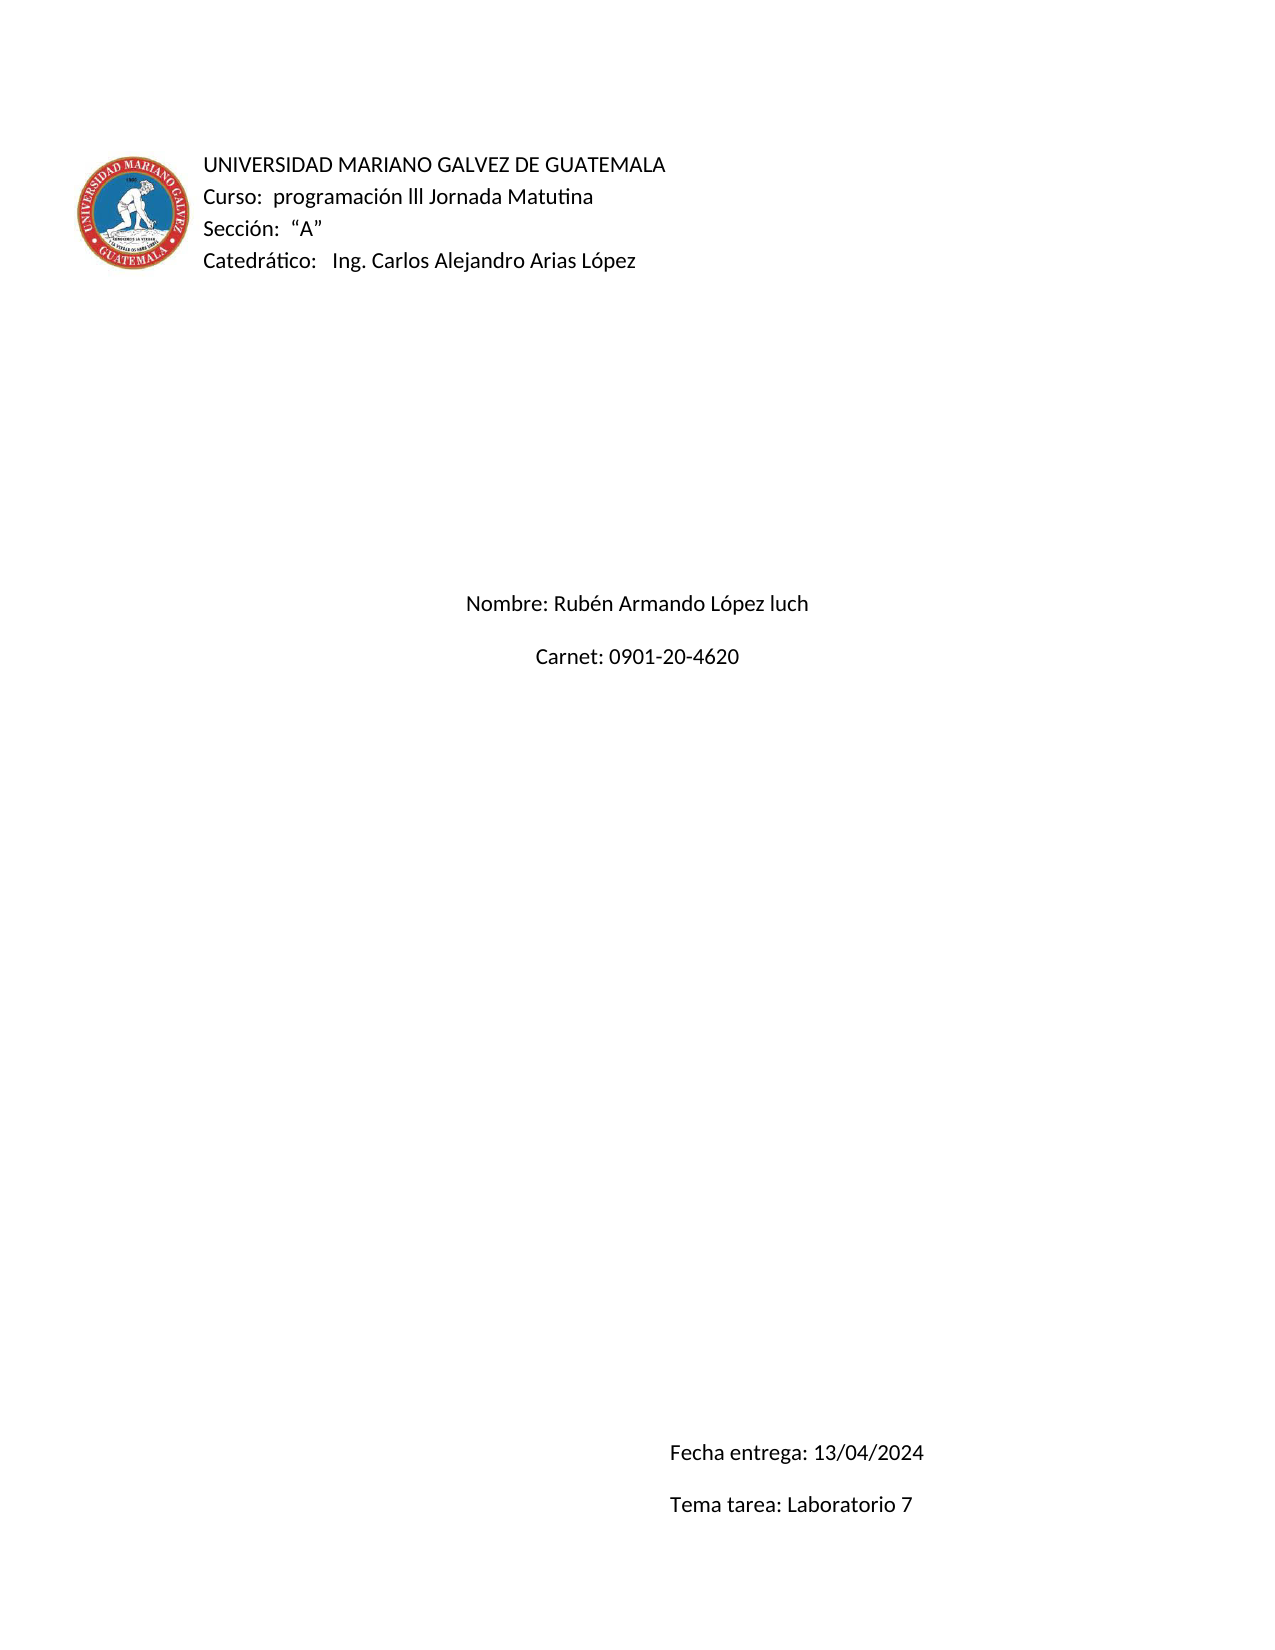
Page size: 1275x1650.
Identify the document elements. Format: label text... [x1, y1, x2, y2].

text Nombre: Rubén Armando López luch [150, 589, 1125, 617]
text Carnet: 0901-20-4620 [150, 642, 1125, 670]
text UNIVERSIDAD MARIANO GALVEZ DE GUATEMALA Curso: programación lll Jornada Matutina Sección: “A” Catedrático: Ing. Carlos Alejandro Arias López [150, 150, 1125, 274]
text Fecha entrega: 13/04/2024 [150, 1438, 1125, 1466]
text Tema tarea: Laboratorio 7 [150, 1491, 1125, 1519]
